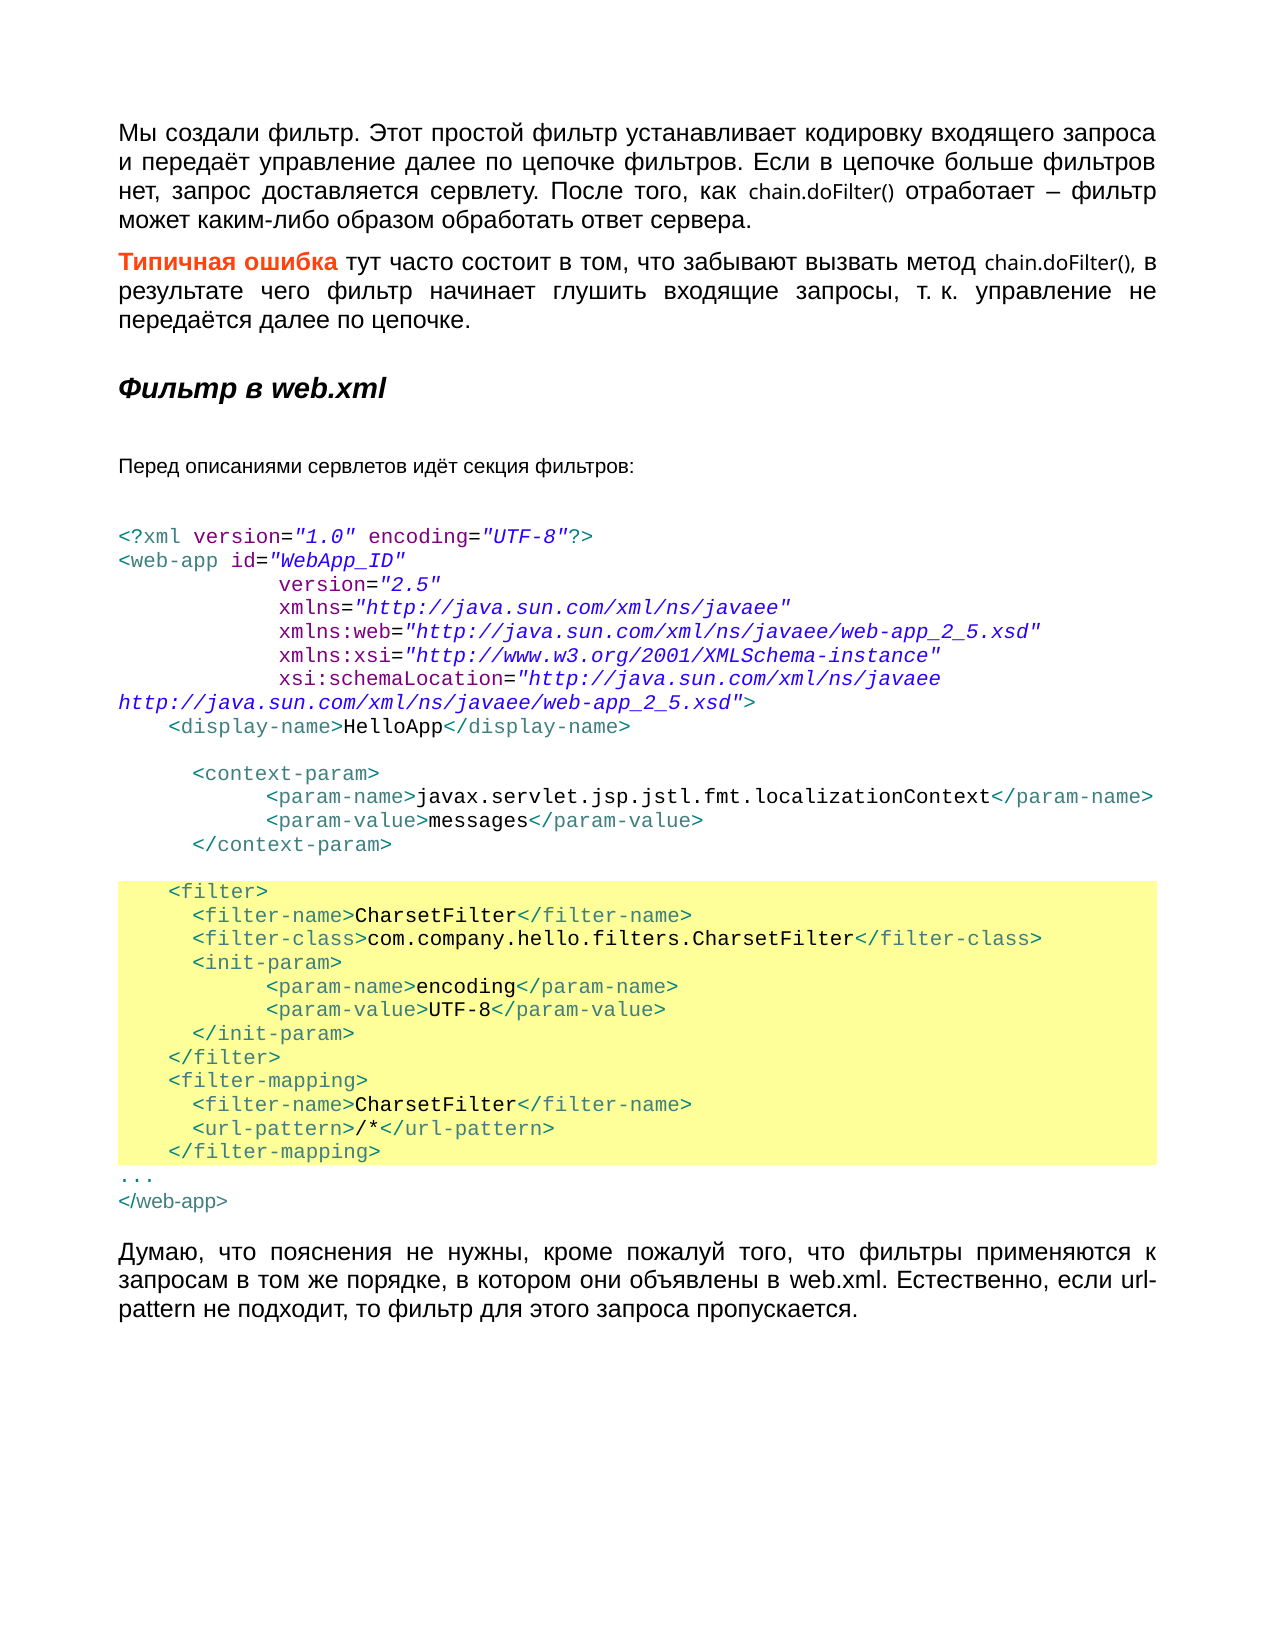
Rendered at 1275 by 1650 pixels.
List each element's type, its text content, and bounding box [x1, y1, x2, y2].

text Мы создали фильтр. Этот простой фильтр устанавливает кодировку входящего запроса и передаёт управление далее по цепочке фильтров. Если в цепочке больше фильтров нет, запрос доставляется сервлету. После того, как chain.doFilter() отработает – фильтр может каким-либо образом обработать ответ сервера. [118, 118, 1157, 234]
text </init-param> [118, 1023, 1157, 1047]
text <display-name>HelloApp</display-name> [118, 716, 1157, 739]
text Думаю, что пояснения не нужны, кроме пожалуй того, что фильтры применяются к запросам в том же порядке, в котором они объявлены в web.xml. Естественно, если url-pattern не подходит, то фильтр для этого запроса пропускается. [118, 1236, 1157, 1323]
text Перед описаниями сервлетов идёт секция фильтров: [118, 453, 1157, 477]
text Типичная ошибка тут часто состоит в том, что забывают вызвать метод chain.doFilter(), в результате чего фильтр начинает глушить входящие запросы, т. к. управление не передаётся далее по цепочке. [118, 246, 1157, 333]
text xsi:schemaLocation="http://java.sun.com/xml/ns/javaee http://java.sun.com/xml/ns/javaee/web-app_2_5.xsd"> [118, 668, 1157, 716]
text <filter-name>CharsetFilter</filter-name> [118, 905, 1157, 928]
text <filter-name>CharsetFilter</filter-name> [118, 1094, 1157, 1118]
text <param-name>encoding</param-name> [118, 976, 1157, 999]
text </web-app> [118, 1188, 1157, 1212]
text <url-pattern>/*</url-pattern> [118, 1118, 1157, 1141]
text xmlns:web="http://java.sun.com/xml/ns/javaee/web-app_2_5.xsd" [118, 621, 1157, 645]
text </filter> [118, 1047, 1157, 1070]
text ... [118, 1165, 1157, 1188]
text <init-param> [118, 952, 1157, 976]
text </context-param> [118, 834, 1157, 857]
text <filter-mapping> [118, 1070, 1157, 1094]
text <param-name>javax.servlet.jsp.jstl.fmt.localizationContext</param-name> [118, 787, 1157, 810]
text <param-value>UTF-8</param-value> [118, 999, 1157, 1023]
text <filter-class>com.company.hello.filters.CharsetFilter</filter-class> [118, 928, 1157, 952]
text xmlns:xsi="http://www.w3.org/2001/XMLSchema-instance" [118, 645, 1157, 668]
subtitle Фильтр в web.xml [118, 371, 1157, 404]
text <context-param> [118, 763, 1157, 787]
text <?xml version="1.0" encoding="UTF-8"?> [118, 526, 1157, 550]
text <web-app id="WebApp_ID" [118, 550, 1157, 574]
text <param-value>messages</param-value> [118, 810, 1157, 834]
text xmlns="http://java.sun.com/xml/ns/javaee" [118, 597, 1157, 621]
text </filter-mapping> [118, 1141, 1157, 1165]
text version="2.5" [118, 574, 1157, 597]
text <filter> [118, 881, 1157, 905]
